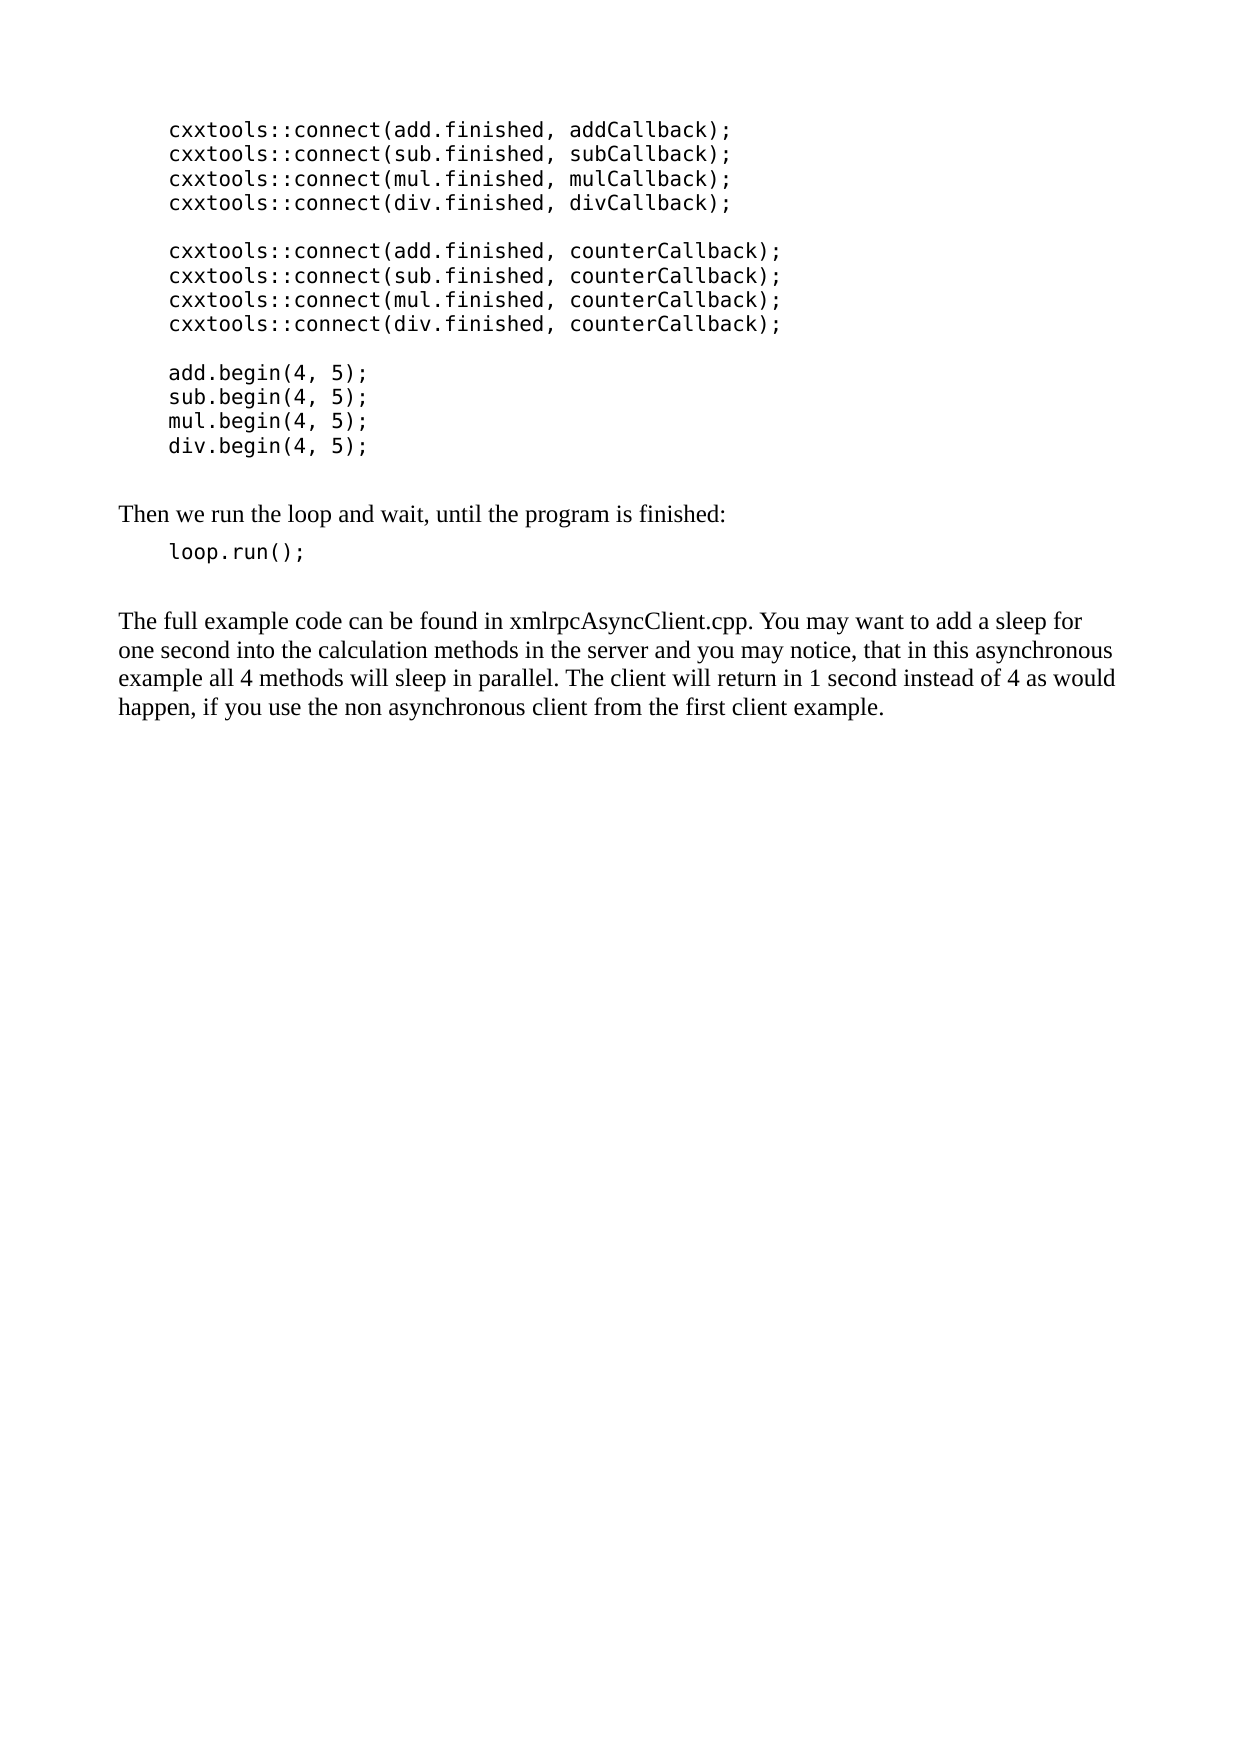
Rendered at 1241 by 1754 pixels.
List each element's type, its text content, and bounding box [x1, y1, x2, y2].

text cxxtools::connect(sub.finished, counterCallback); [118, 264, 1122, 288]
text cxxtools::connect(mul.finished, counterCallback); [118, 288, 1122, 312]
text The full example code can be found in xmlrpcAsyncClient.cpp. You may want to add a sleep for one second into the calculation methods in the server and you may notice, that in this asynchronous example all 4 methods will sleep in parallel. The client will return in 1 second instead of 4 as would happen, if you use the non asynchronous client from the first client example. [118, 606, 1122, 721]
text loop.run(); [118, 540, 1122, 565]
text add.begin(4, 5); [118, 361, 1122, 385]
text cxxtools::connect(div.finished, counterCallback); [118, 312, 1122, 337]
text div.begin(4, 5); [118, 434, 1122, 458]
text Then we run the loop and wait, until the program is finished: [118, 499, 1122, 528]
text mul.begin(4, 5); [118, 409, 1122, 434]
text cxxtools::connect(div.finished, divCallback); [118, 191, 1122, 215]
text cxxtools::connect(add.finished, counterCallback); [118, 239, 1122, 264]
text cxxtools::connect(sub.finished, subCallback); [118, 142, 1122, 167]
text cxxtools::connect(mul.finished, mulCallback); [118, 167, 1122, 191]
text cxxtools::connect(add.finished, addCallback); [118, 118, 1122, 142]
text sub.begin(4, 5); [118, 385, 1122, 409]
